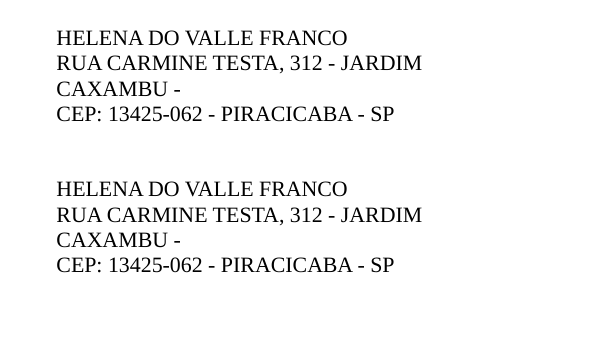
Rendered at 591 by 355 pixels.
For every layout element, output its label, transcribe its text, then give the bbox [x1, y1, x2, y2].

text HELENA DO VALLE FRANCO [56, 176, 487, 202]
text RUA CARMINE TESTA, 312 - JARDIM CAXAMBU - [56, 202, 528, 252]
text HELENA DO VALLE FRANCO [56, 25, 528, 50]
text CEP: 13425-062 - PIRACICABA - SP [56, 101, 469, 126]
text RUA CARMINE TESTA, 312 - JARDIM CAXAMBU - [56, 50, 528, 101]
text CEP: 13425-062 - PIRACICABA - SP [56, 252, 469, 277]
